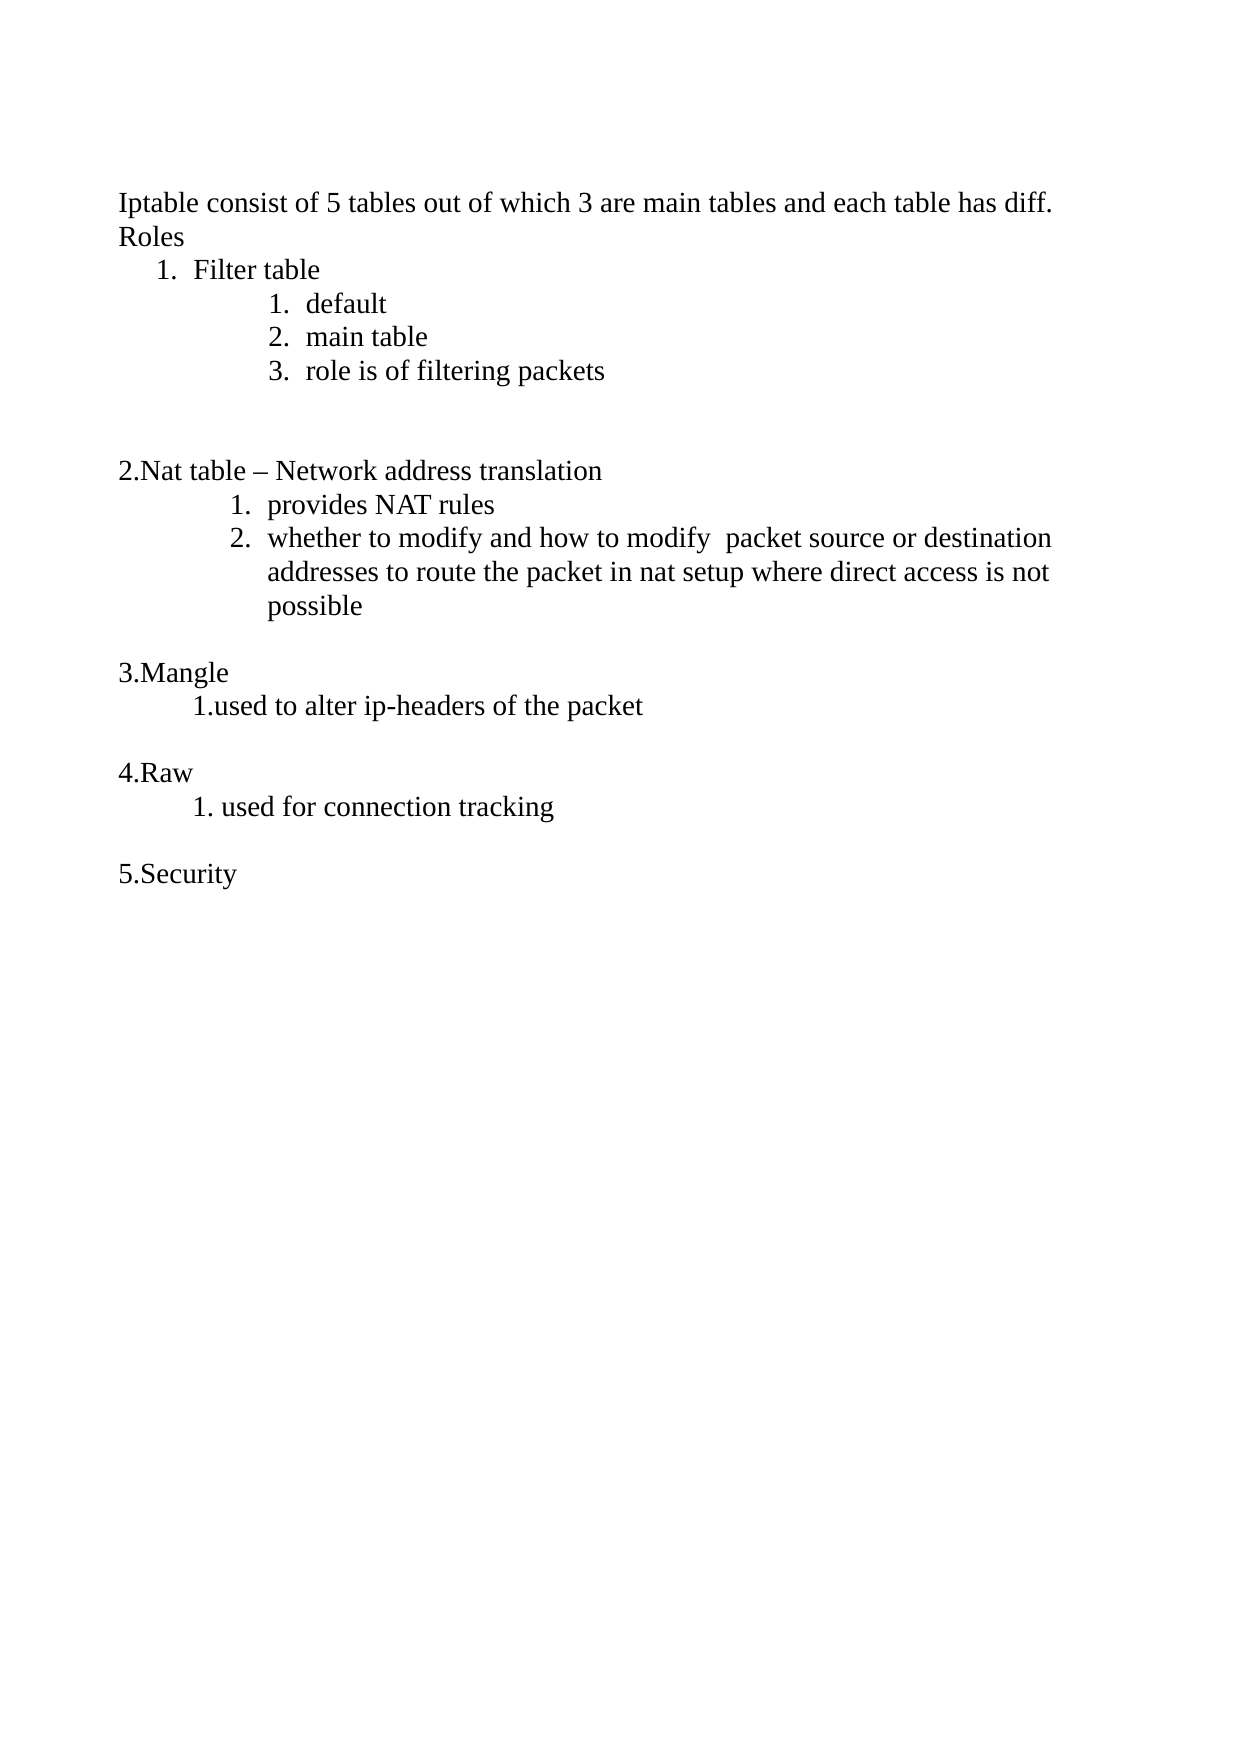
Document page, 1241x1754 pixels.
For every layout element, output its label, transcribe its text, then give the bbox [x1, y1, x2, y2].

text 3.Mangle [118, 655, 1122, 688]
text 1. used for connection tracking [118, 789, 1122, 822]
text 2.Nat table – Network address translation [118, 453, 1122, 487]
list default [268, 286, 1122, 319]
list role is of filtering packets [268, 353, 1122, 386]
list provides NAT rules [229, 487, 1122, 521]
list whether to modify and how to modify packet source or destination addresses to route the packet in nat setup where direct access is not possible [229, 521, 1122, 621]
text 4.Raw [118, 755, 1122, 789]
text Iptable consist of 5 tables out of which 3 are main tables and each table has diff. Roles [118, 185, 1122, 252]
list Filter table [156, 252, 1122, 286]
text 1.used to alter ip-headers of the packet [118, 688, 1122, 722]
text 5.Security [118, 856, 1122, 889]
list main table [268, 319, 1122, 353]
